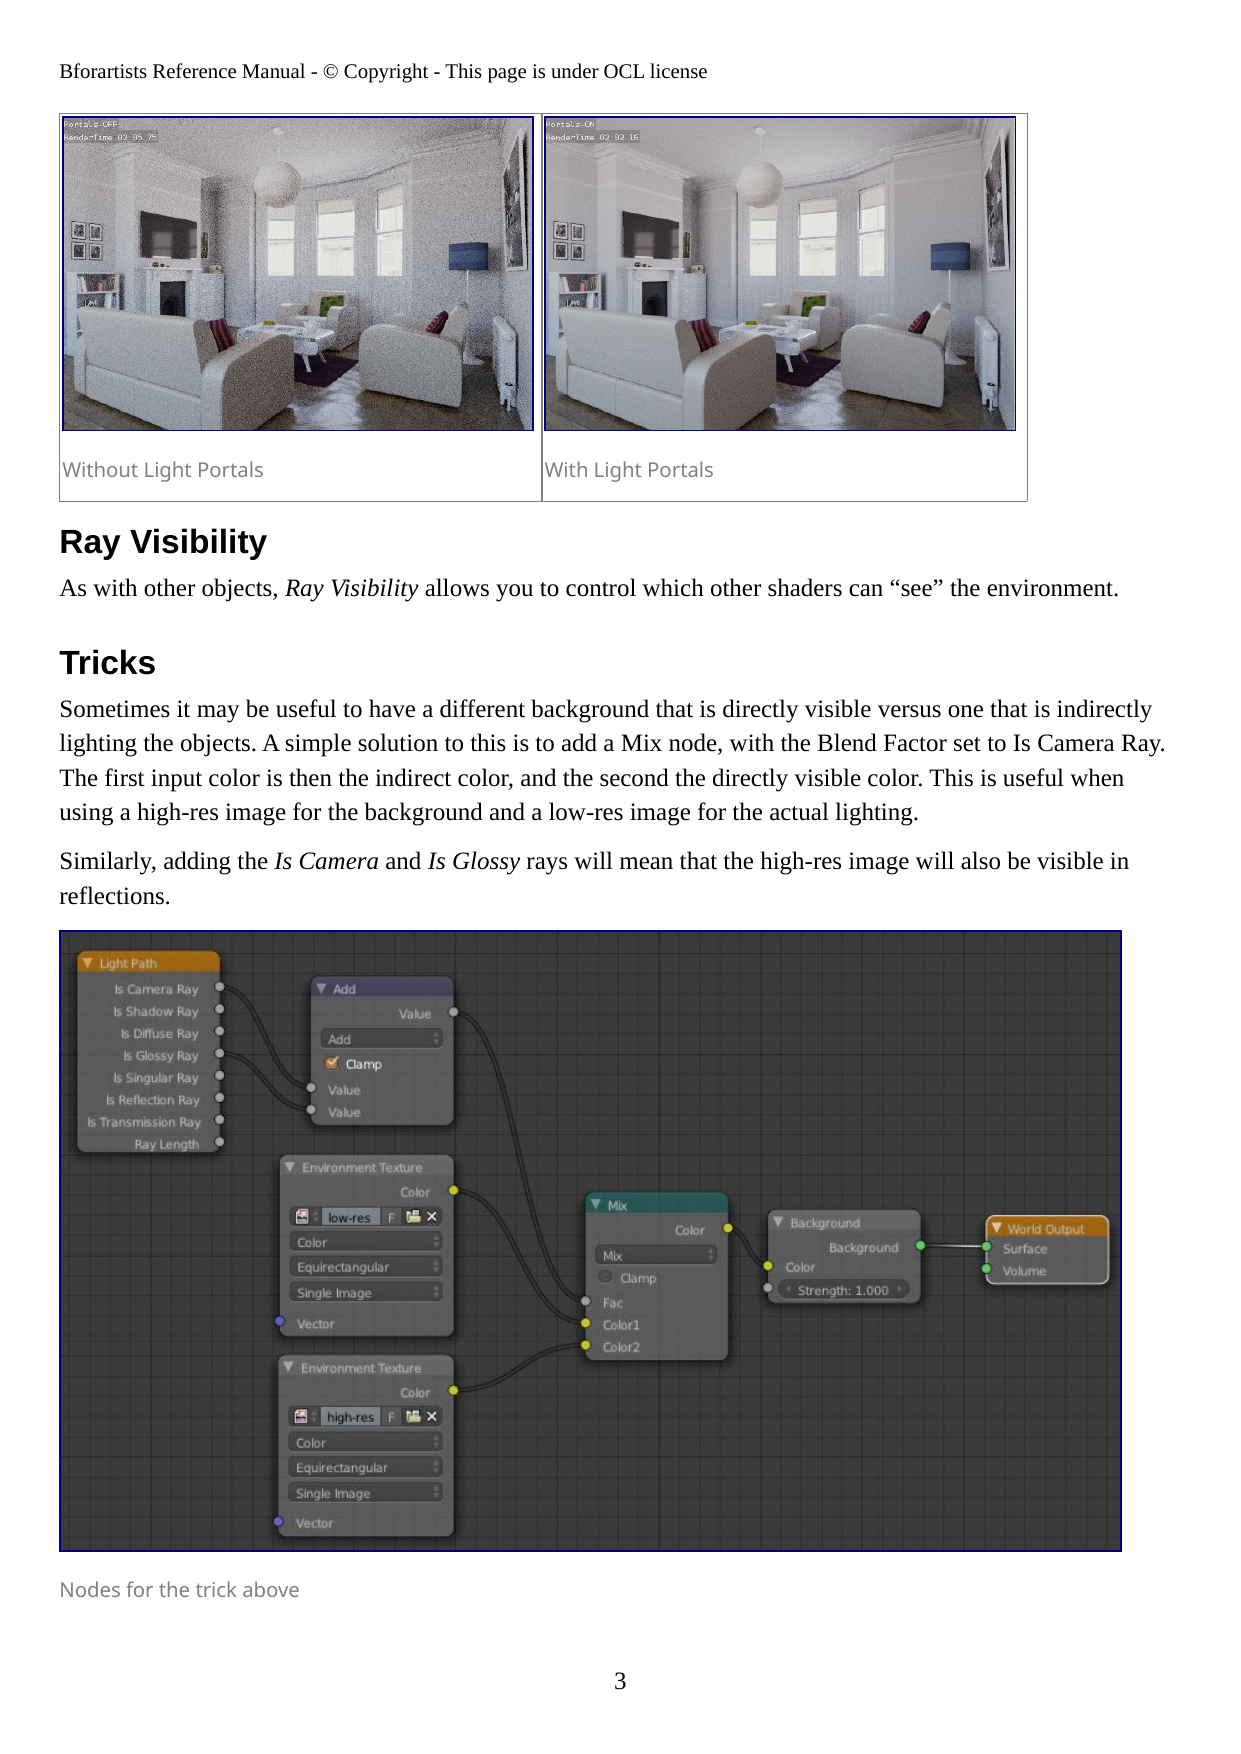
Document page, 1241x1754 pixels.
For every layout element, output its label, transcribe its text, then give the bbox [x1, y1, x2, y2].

picture [546, 118, 1015, 430]
text Similarly, adding the Is Camera and Is Glossy rays will mean that the high-res image will also be visible in reflections. [59, 846, 1181, 910]
table_header With Light Portals [543, 114, 1027, 501]
table_header Without Light Portals [60, 114, 541, 501]
picture [61, 932, 1120, 1550]
text Sometimes it may be useful to have a different background that is directly visible versus one that is indirectly lighting the objects. A simple solution to this is to add a Mix node, with the Blend Factor set to Is Camera Ray. The first input color is then the indirect color, and the second the directly visible color. This is useful when using a high-res image for the background and a low-res image for the actual lighting. [59, 694, 1181, 826]
subtitle Ray Visibility [59, 522, 1181, 560]
subtitle Tricks [59, 643, 1181, 681]
picture [64, 118, 532, 430]
text As with other objects, Ray Visibility allows you to control which other shaders can “see” the environment. [59, 573, 1181, 602]
text Nodes for the trick above [59, 1572, 1181, 1603]
